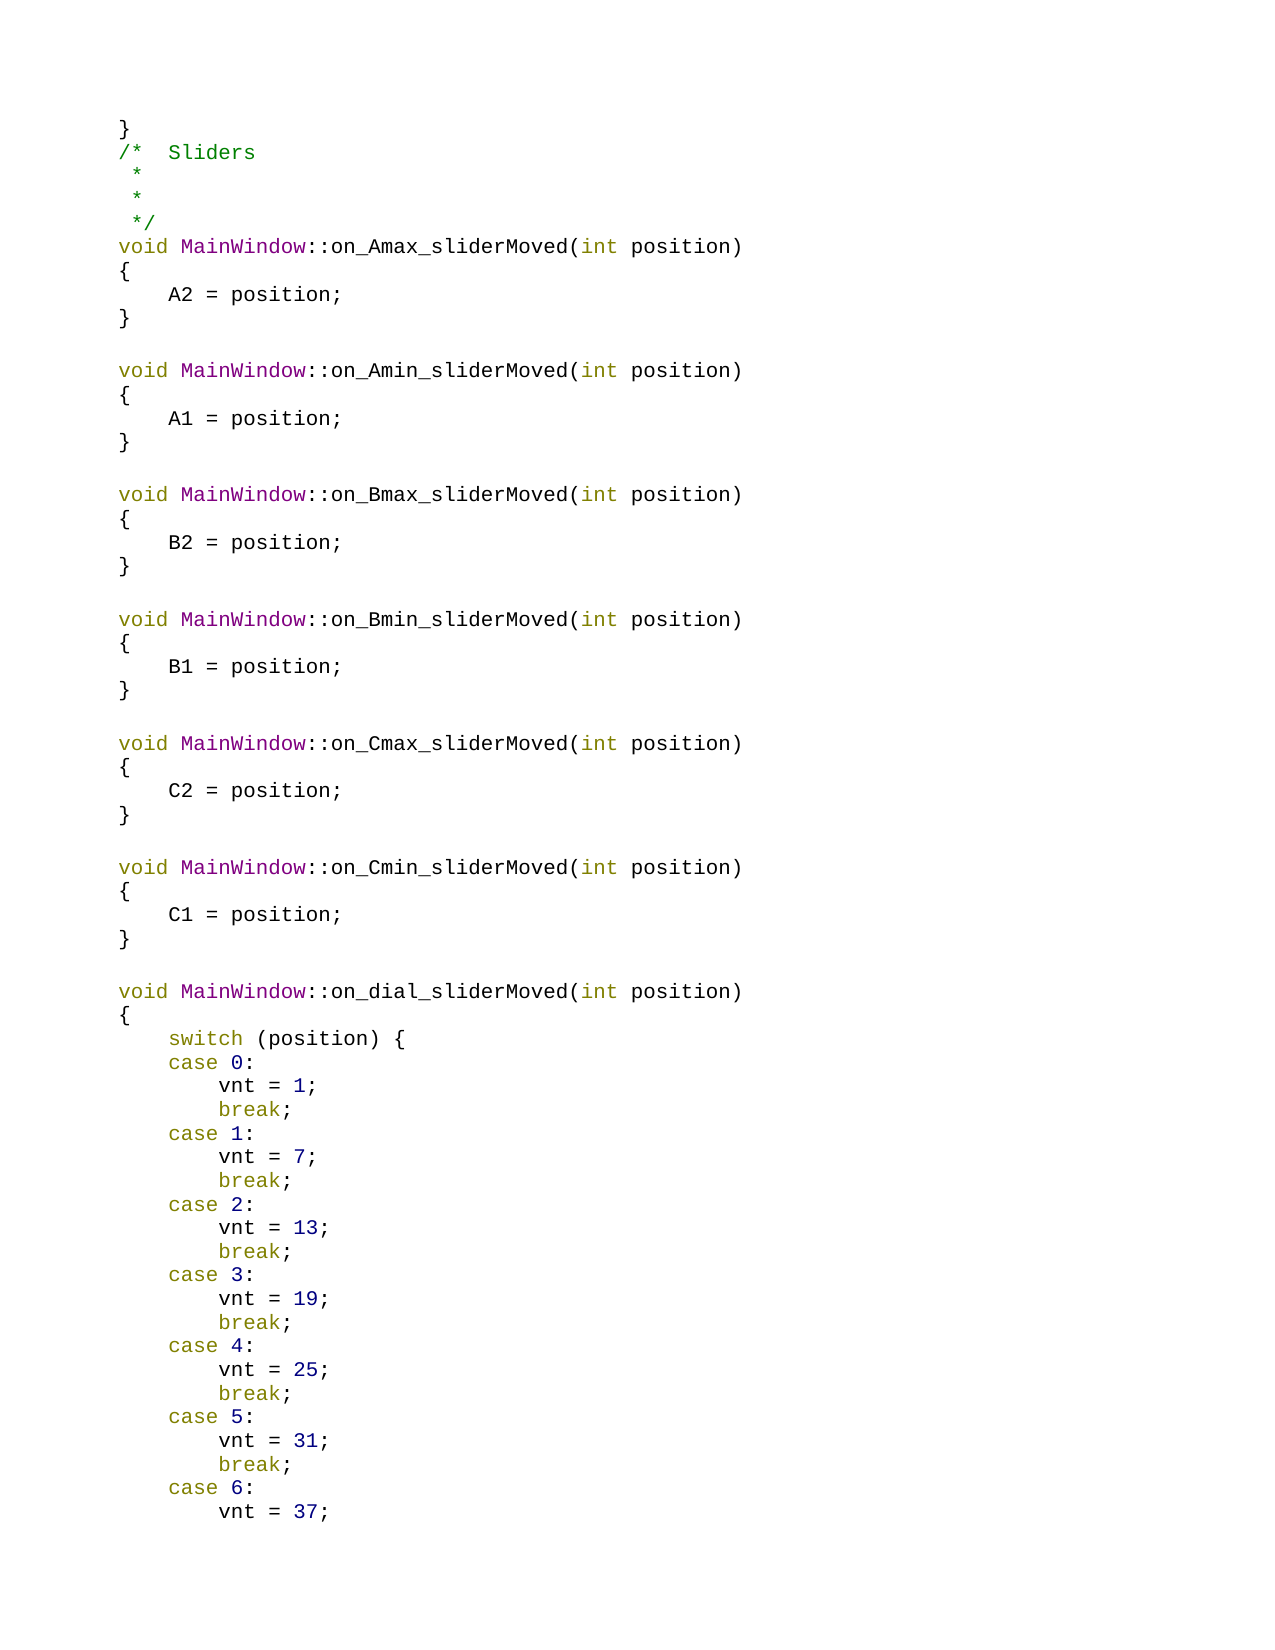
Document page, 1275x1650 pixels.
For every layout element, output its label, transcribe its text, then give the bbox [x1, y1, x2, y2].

text case 5: [118, 1406, 1157, 1430]
text A2 = position; [118, 284, 1157, 307]
text void MainWindow::on_Cmax_sliderMoved(int position) [118, 733, 1157, 756]
text vnt = 7; [118, 1146, 1157, 1170]
text } [118, 431, 1157, 455]
text { [118, 508, 1157, 532]
text break; [118, 1454, 1157, 1477]
text { [118, 632, 1157, 656]
text switch (position) { [118, 1028, 1157, 1052]
text } [118, 679, 1157, 703]
text void MainWindow::on_Bmin_sliderMoved(int position) [118, 608, 1157, 632]
text void MainWindow::on_Amin_sliderMoved(int position) [118, 360, 1157, 384]
text vnt = 19; [118, 1288, 1157, 1312]
text } [118, 803, 1157, 827]
text case 2: [118, 1193, 1157, 1217]
text case 0: [118, 1052, 1157, 1075]
text case 3: [118, 1264, 1157, 1288]
text * [118, 165, 1157, 189]
text { [118, 1004, 1157, 1028]
text } [118, 307, 1157, 331]
text break; [118, 1170, 1157, 1193]
text break; [118, 1383, 1157, 1406]
text { [118, 260, 1157, 284]
text * [118, 189, 1157, 213]
text void MainWindow::on_Cmin_sliderMoved(int position) [118, 857, 1157, 880]
text C2 = position; [118, 780, 1157, 803]
text break; [118, 1241, 1157, 1264]
text case 4: [118, 1335, 1157, 1359]
text vnt = 25; [118, 1359, 1157, 1383]
text A1 = position; [118, 408, 1157, 431]
text break; [118, 1099, 1157, 1123]
text } [118, 928, 1157, 951]
text */ [118, 213, 1157, 236]
text void MainWindow::on_Bmax_sliderMoved(int position) [118, 484, 1157, 508]
text /* Sliders [118, 142, 1157, 165]
text case 6: [118, 1477, 1157, 1501]
text { [118, 880, 1157, 904]
text void MainWindow::on_Amax_sliderMoved(int position) [118, 236, 1157, 260]
text case 1: [118, 1123, 1157, 1146]
text vnt = 13; [118, 1217, 1157, 1241]
text B2 = position; [118, 532, 1157, 555]
text { [118, 384, 1157, 408]
text C1 = position; [118, 904, 1157, 928]
text void MainWindow::on_dial_sliderMoved(int position) [118, 981, 1157, 1004]
text B1 = position; [118, 656, 1157, 679]
text } [118, 555, 1157, 579]
text break; [118, 1312, 1157, 1335]
text } [118, 118, 1157, 142]
text vnt = 31; [118, 1430, 1157, 1454]
text vnt = 37; [118, 1501, 1157, 1524]
text vnt = 1; [118, 1075, 1157, 1099]
text { [118, 756, 1157, 780]
